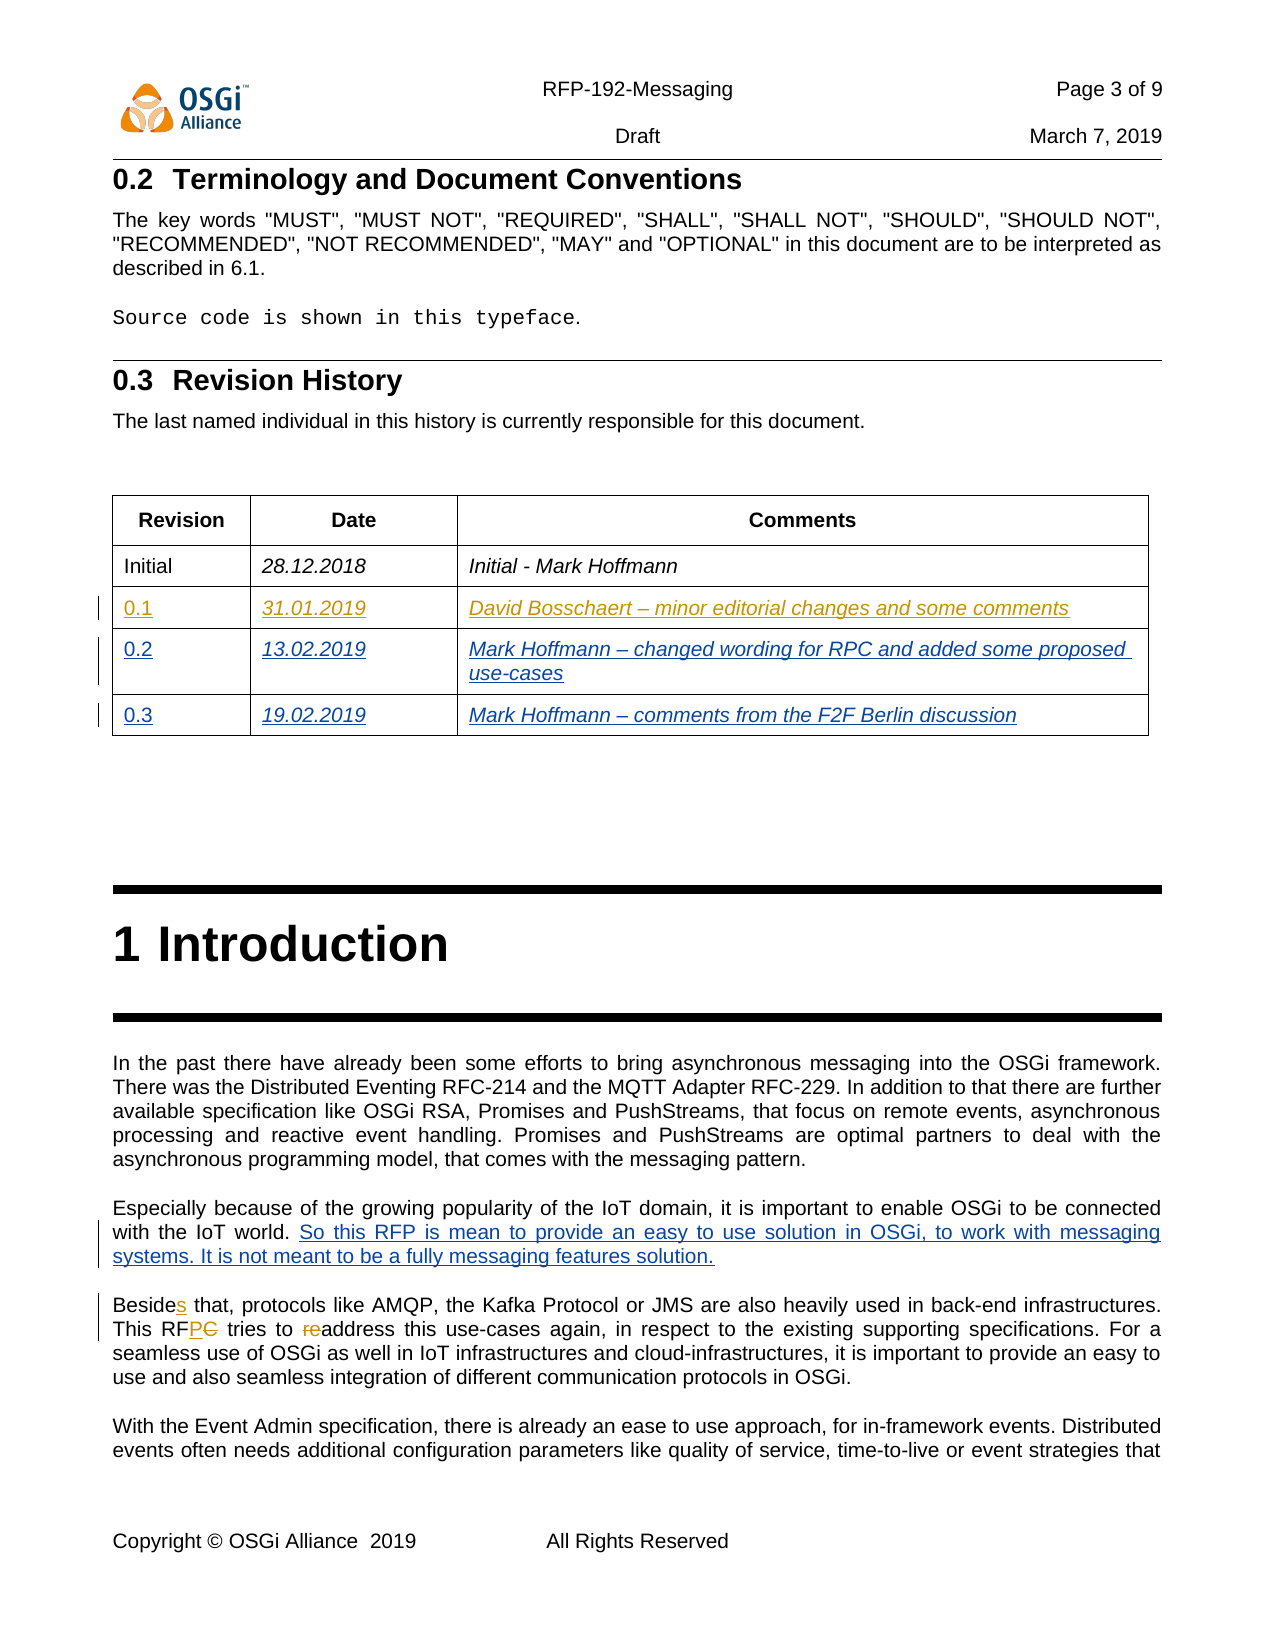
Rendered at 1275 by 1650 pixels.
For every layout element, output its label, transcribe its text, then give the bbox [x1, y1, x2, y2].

table_cell 28.12.2018 [251, 546, 457, 586]
text With the Event Admin specification, there is already an ease to use approach, for in-framework events. Distributed events often needs additional configuration parameters like quality of service, time-to-live or event strategies that [112, 1413, 1162, 1461]
table_cell 31.01.2019 [251, 587, 457, 628]
table_cell Initial - Mark Hoffmann [458, 546, 1148, 586]
table_cell Mark Hoffmann – changed wording for RPC and added some proposed use-cases [458, 629, 1148, 693]
subtitle Terminology and Document Conventions [112, 160, 1162, 196]
table_header Revision [113, 496, 250, 544]
picture [113, 76, 257, 140]
subtitle Introduction [112, 886, 1162, 1022]
table_cell Mark Hoffmann – comments from the F2F Berlin discussion [458, 695, 1148, 735]
table_header Date [251, 496, 457, 544]
table_cell 13.02.2019 [251, 629, 457, 693]
table_cell 0.1 [113, 587, 250, 628]
table_cell 19.02.2019 [251, 695, 457, 735]
table_header Comments [458, 496, 1148, 544]
table_cell David Bosschaert – minor editorial changes and some comments [458, 587, 1148, 628]
text The key words "MUST", "MUST NOT", "REQUIRED", "SHALL", "SHALL NOT", "SHOULD", "SHOULD NOT", "RECOMMENDED", "NOT RECOMMENDED", "MAY" and "OPTIONAL" in this document are to be interpreted as described in 6.1. [112, 208, 1162, 280]
text Especially because of the growing popularity of the IoT domain, it is important to enable OSGi to be connected with the IoT world. So this RFP is mean to provide an easy to use solution in OSGi, to work with messaging systems. It is not meant to be a fully messaging features solution. [112, 1196, 1162, 1268]
text In the past there have already been some efforts to bring asynchronous messaging into the OSGi framework. There was the Distributed Eventing RFC-214 and the MQTT Adapter RFC-229. In addition to that there are further available specification like OSGi RSA, Promises and PushStreams, that focus on remote events, asynchronous processing and reactive event handling. Promises and PushStreams are optimal partners to deal with the asynchronous programming model, that comes with the messaging pattern. [112, 1051, 1162, 1171]
text Source code is shown in this typeface. [112, 305, 1162, 331]
text The last named individual in this history is currently responsible for this document. [112, 409, 1162, 433]
table_cell 0.2 [113, 629, 250, 693]
subtitle Revision History [112, 361, 1162, 397]
table_cell 0.3 [113, 695, 250, 735]
text Besides that, protocols like AMQP, the Kafka Protocol or JMS are also heavily used in back-end infrastructures. This RFP tries to address this use-cases again, in respect to the existing supporting specifications. For a seamless use of OSGi as well in IoT infrastructures and cloud-infrastructures, it is important to provide an easy to use and also seamless integration of different communication protocols in OSGi. [112, 1293, 1162, 1388]
table_cell Initial [113, 546, 250, 586]
